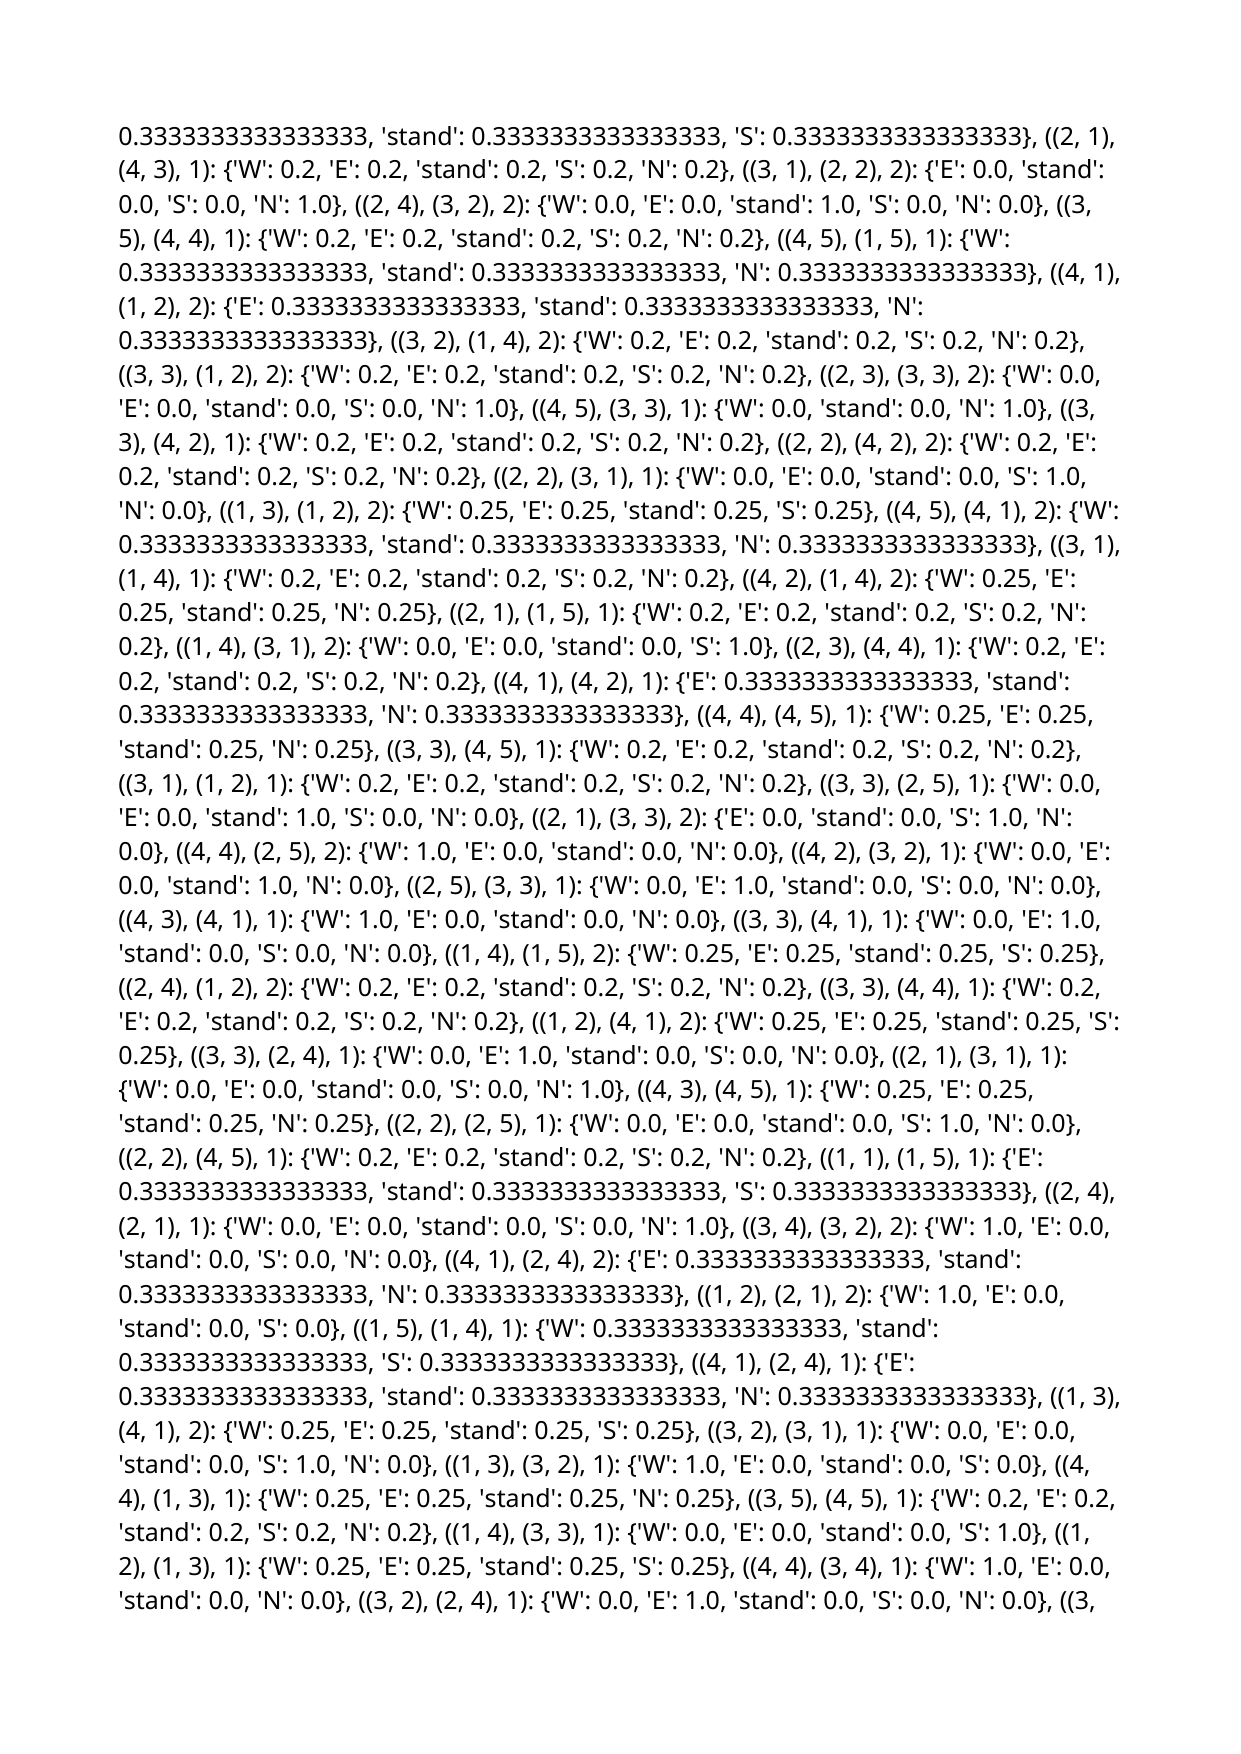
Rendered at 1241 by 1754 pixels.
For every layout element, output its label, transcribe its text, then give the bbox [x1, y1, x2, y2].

text 0.3333333333333333, 'stand': 0.3333333333333333, 'S': 0.3333333333333333}, ((2, 1), (4, 3), 1): {'W': 0.2, 'E': 0.2, 'stand': 0.2, 'S': 0.2, 'N': 0.2}, ((3, 1), (2, 2), 2): {'E': 0.0, 'stand': 0.0, 'S': 0.0, 'N': 1.0}, ((2, 4), (3, 2), 2): {'W': 0.0, 'E': 0.0, 'stand': 1.0, 'S': 0.0, 'N': 0.0}, ((3, 5), (4, 4), 1): {'W': 0.2, 'E': 0.2, 'stand': 0.2, 'S': 0.2, 'N': 0.2}, ((4, 5), (1, 5), 1): {'W': 0.3333333333333333, 'stand': 0.3333333333333333, 'N': 0.3333333333333333}, ((4, 1), (1, 2), 2): {'E': 0.3333333333333333, 'stand': 0.3333333333333333, 'N': 0.3333333333333333}, ((3, 2), (1, 4), 2): {'W': 0.2, 'E': 0.2, 'stand': 0.2, 'S': 0.2, 'N': 0.2}, ((3, 3), (1, 2), 2): {'W': 0.2, 'E': 0.2, 'stand': 0.2, 'S': 0.2, 'N': 0.2}, ((2, 3), (3, 3), 2): {'W': 0.0, 'E': 0.0, 'stand': 0.0, 'S': 0.0, 'N': 1.0}, ((4, 5), (3, 3), 1): {'W': 0.0, 'stand': 0.0, 'N': 1.0}, ((3, 3), (4, 2), 1): {'W': 0.2, 'E': 0.2, 'stand': 0.2, 'S': 0.2, 'N': 0.2}, ((2, 2), (4, 2), 2): {'W': 0.2, 'E': 0.2, 'stand': 0.2, 'S': 0.2, 'N': 0.2}, ((2, 2), (3, 1), 1): {'W': 0.0, 'E': 0.0, 'stand': 0.0, 'S': 1.0, 'N': 0.0}, ((1, 3), (1, 2), 2): {'W': 0.25, 'E': 0.25, 'stand': 0.25, 'S': 0.25}, ((4, 5), (4, 1), 2): {'W': 0.3333333333333333, 'stand': 0.3333333333333333, 'N': 0.3333333333333333}, ((3, 1), (1, 4), 1): {'W': 0.2, 'E': 0.2, 'stand': 0.2, 'S': 0.2, 'N': 0.2}, ((4, 2), (1, 4), 2): {'W': 0.25, 'E': 0.25, 'stand': 0.25, 'N': 0.25}, ((2, 1), (1, 5), 1): {'W': 0.2, 'E': 0.2, 'stand': 0.2, 'S': 0.2, 'N': 0.2}, ((1, 4), (3, 1), 2): {'W': 0.0, 'E': 0.0, 'stand': 0.0, 'S': 1.0}, ((2, 3), (4, 4), 1): {'W': 0.2, 'E': 0.2, 'stand': 0.2, 'S': 0.2, 'N': 0.2}, ((4, 1), (4, 2), 1): {'E': 0.3333333333333333, 'stand': 0.3333333333333333, 'N': 0.3333333333333333}, ((4, 4), (4, 5), 1): {'W': 0.25, 'E': 0.25, 'stand': 0.25, 'N': 0.25}, ((3, 3), (4, 5), 1): {'W': 0.2, 'E': 0.2, 'stand': 0.2, 'S': 0.2, 'N': 0.2}, ((3, 1), (1, 2), 1): {'W': 0.2, 'E': 0.2, 'stand': 0.2, 'S': 0.2, 'N': 0.2}, ((3, 3), (2, 5), 1): {'W': 0.0, 'E': 0.0, 'stand': 1.0, 'S': 0.0, 'N': 0.0}, ((2, 1), (3, 3), 2): {'E': 0.0, 'stand': 0.0, 'S': 1.0, 'N': 0.0}, ((4, 4), (2, 5), 2): {'W': 1.0, 'E': 0.0, 'stand': 0.0, 'N': 0.0}, ((4, 2), (3, 2), 1): {'W': 0.0, 'E': 0.0, 'stand': 1.0, 'N': 0.0}, ((2, 5), (3, 3), 1): {'W': 0.0, 'E': 1.0, 'stand': 0.0, 'S': 0.0, 'N': 0.0}, ((4, 3), (4, 1), 1): {'W': 1.0, 'E': 0.0, 'stand': 0.0, 'N': 0.0}, ((3, 3), (4, 1), 1): {'W': 0.0, 'E': 1.0, 'stand': 0.0, 'S': 0.0, 'N': 0.0}, ((1, 4), (1, 5), 2): {'W': 0.25, 'E': 0.25, 'stand': 0.25, 'S': 0.25}, ((2, 4), (1, 2), 2): {'W': 0.2, 'E': 0.2, 'stand': 0.2, 'S': 0.2, 'N': 0.2}, ((3, 3), (4, 4), 1): {'W': 0.2, 'E': 0.2, 'stand': 0.2, 'S': 0.2, 'N': 0.2}, ((1, 2), (4, 1), 2): {'W': 0.25, 'E': 0.25, 'stand': 0.25, 'S': 0.25}, ((3, 3), (2, 4), 1): {'W': 0.0, 'E': 1.0, 'stand': 0.0, 'S': 0.0, 'N': 0.0}, ((2, 1), (3, 1), 1): {'W': 0.0, 'E': 0.0, 'stand': 0.0, 'S': 0.0, 'N': 1.0}, ((4, 3), (4, 5), 1): {'W': 0.25, 'E': 0.25, 'stand': 0.25, 'N': 0.25}, ((2, 2), (2, 5), 1): {'W': 0.0, 'E': 0.0, 'stand': 0.0, 'S': 1.0, 'N': 0.0}, ((2, 2), (4, 5), 1): {'W': 0.2, 'E': 0.2, 'stand': 0.2, 'S': 0.2, 'N': 0.2}, ((1, 1), (1, 5), 1): {'E': 0.3333333333333333, 'stand': 0.3333333333333333, 'S': 0.3333333333333333}, ((2, 4), (2, 1), 1): {'W': 0.0, 'E': 0.0, 'stand': 0.0, 'S': 0.0, 'N': 1.0}, ((3, 4), (3, 2), 2): {'W': 1.0, 'E': 0.0, 'stand': 0.0, 'S': 0.0, 'N': 0.0}, ((4, 1), (2, 4), 2): {'E': 0.3333333333333333, 'stand': 0.3333333333333333, 'N': 0.3333333333333333}, ((1, 2), (2, 1), 2): {'W': 1.0, 'E': 0.0, 'stand': 0.0, 'S': 0.0}, ((1, 5), (1, 4), 1): {'W': 0.3333333333333333, 'stand': 0.3333333333333333, 'S': 0.3333333333333333}, ((4, 1), (2, 4), 1): {'E': 0.3333333333333333, 'stand': 0.3333333333333333, 'N': 0.3333333333333333}, ((1, 3), (4, 1), 2): {'W': 0.25, 'E': 0.25, 'stand': 0.25, 'S': 0.25}, ((3, 2), (3, 1), 1): {'W': 0.0, 'E': 0.0, 'stand': 0.0, 'S': 1.0, 'N': 0.0}, ((1, 3), (3, 2), 1): {'W': 1.0, 'E': 0.0, 'stand': 0.0, 'S': 0.0}, ((4, 4), (1, 3), 1): {'W': 0.25, 'E': 0.25, 'stand': 0.25, 'N': 0.25}, ((3, 5), (4, 5), 1): {'W': 0.2, 'E': 0.2, 'stand': 0.2, 'S': 0.2, 'N': 0.2}, ((1, 4), (3, 3), 1): {'W': 0.0, 'E': 0.0, 'stand': 0.0, 'S': 1.0}, ((1, 2), (1, 3), 1): {'W': 0.25, 'E': 0.25, 'stand': 0.25, 'S': 0.25}, ((4, 4), (3, 4), 1): {'W': 1.0, 'E': 0.0, 'stand': 0.0, 'N': 0.0}, ((3, 2), (2, 4), 1): {'W': 0.0, 'E': 1.0, 'stand': 0.0, 'S': 0.0, 'N': 0.0}, ((3, [118, 118, 1122, 1617]
